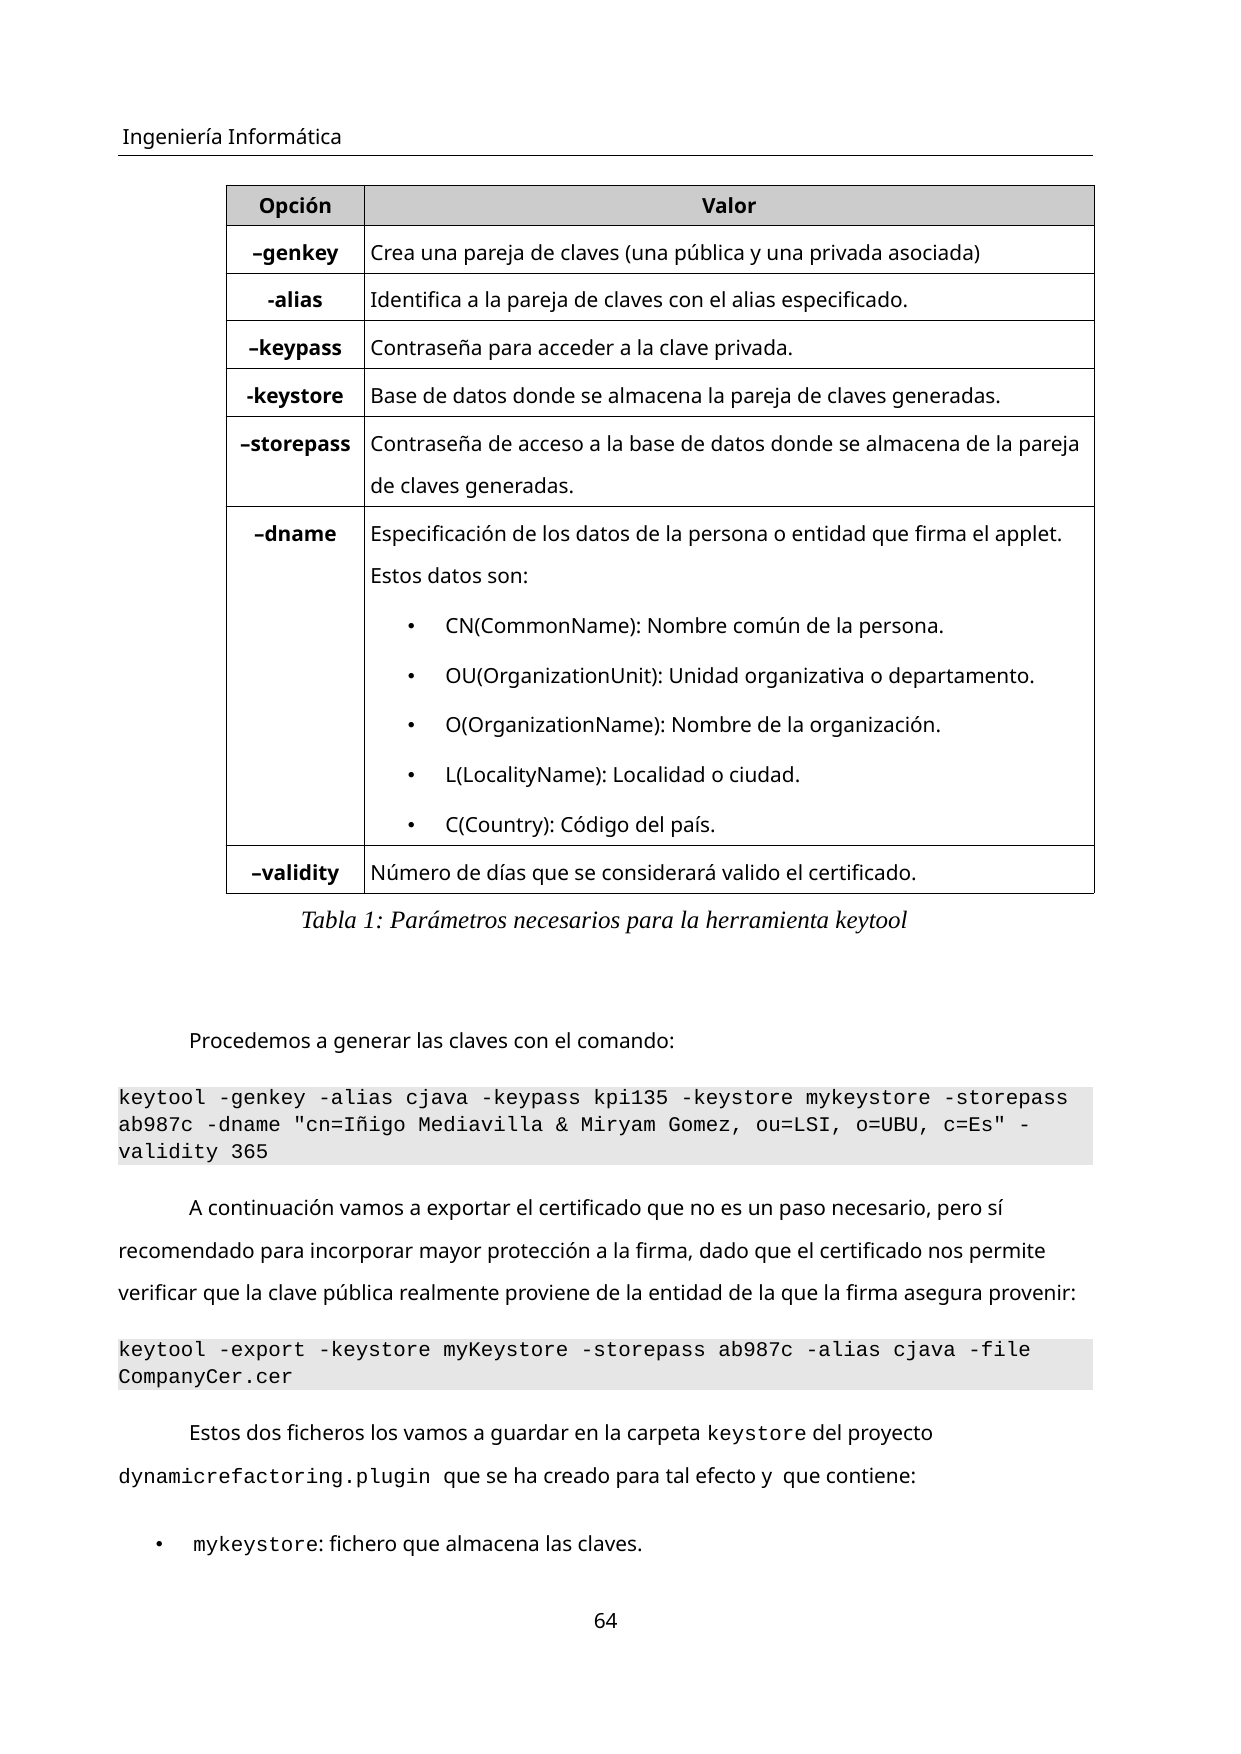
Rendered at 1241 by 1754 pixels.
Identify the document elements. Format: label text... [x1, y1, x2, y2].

text Tabla 1: Parámetros necesarios para la herramienta keytool [118, 905, 1093, 934]
table_cell -keystore [227, 369, 364, 416]
table_cell –storepass [227, 417, 364, 506]
table_cell Especificación de los datos de la persona o entidad que firma el applet. Estos datos son: CN(CommonName): Nombre común de la persona. OU(OrganizationUnit): Unidad organizativa o departamento. O(OrganizationName): Nombre de la organización. L(LocalityName): Localidad o ciudad. C(Country): Código del país. [365, 507, 1094, 845]
table_header Opción [227, 186, 364, 225]
table_cell Número de días que se considerará valido el certificado. [365, 846, 1094, 892]
table_cell -alias [227, 274, 364, 320]
text Procedemos a generar las claves con el comando: [118, 1026, 1093, 1055]
table_cell Crea una pareja de claves (una pública y una privada asociada) [365, 226, 1094, 273]
table_cell –dname [227, 507, 364, 845]
table_header Valor [365, 186, 1094, 225]
table_cell Base de datos donde se almacena la pareja de claves generadas. [365, 369, 1094, 416]
table_cell –genkey [227, 226, 364, 273]
table_cell Contraseña para acceder a la clave privada. [365, 321, 1094, 368]
table_cell –validity [227, 846, 364, 892]
table_cell –keypass [227, 321, 364, 368]
table_cell Contraseña de acceso a la base de datos donde se almacena de la pareja de claves generadas. [365, 417, 1094, 506]
text Estos dos ficheros los vamos a guardar en la carpeta keystore del proyecto dynamicrefactoring.plugin que se ha creado para tal efecto y que contiene: [118, 1418, 1093, 1489]
text keytool -export -keystore myKeystore -storepass ab987c -alias cjava -file CompanyCer.cer [118, 1339, 1093, 1390]
text A continuación vamos a exportar el certificado que no es un paso necesario, pero sí recomendado para incorporar mayor protección a la firma, dado que el certificado nos permite verificar que la clave pública realmente proviene de la entidad de la que la firma asegura provenir: [118, 1193, 1093, 1307]
text keytool -genkey -alias cjava -keypass kpi135 -keystore mykeystore -storepass ab987c -dname "cn=Iñigo Mediavilla & Miryam Gomez, ou=LSI, o=UBU, c=Es" -validity 365 [118, 1087, 1093, 1165]
list mykeystore: fichero que almacena las claves. [156, 1529, 1093, 1557]
table_cell Identifica a la pareja de claves con el alias especificado. [365, 274, 1094, 320]
